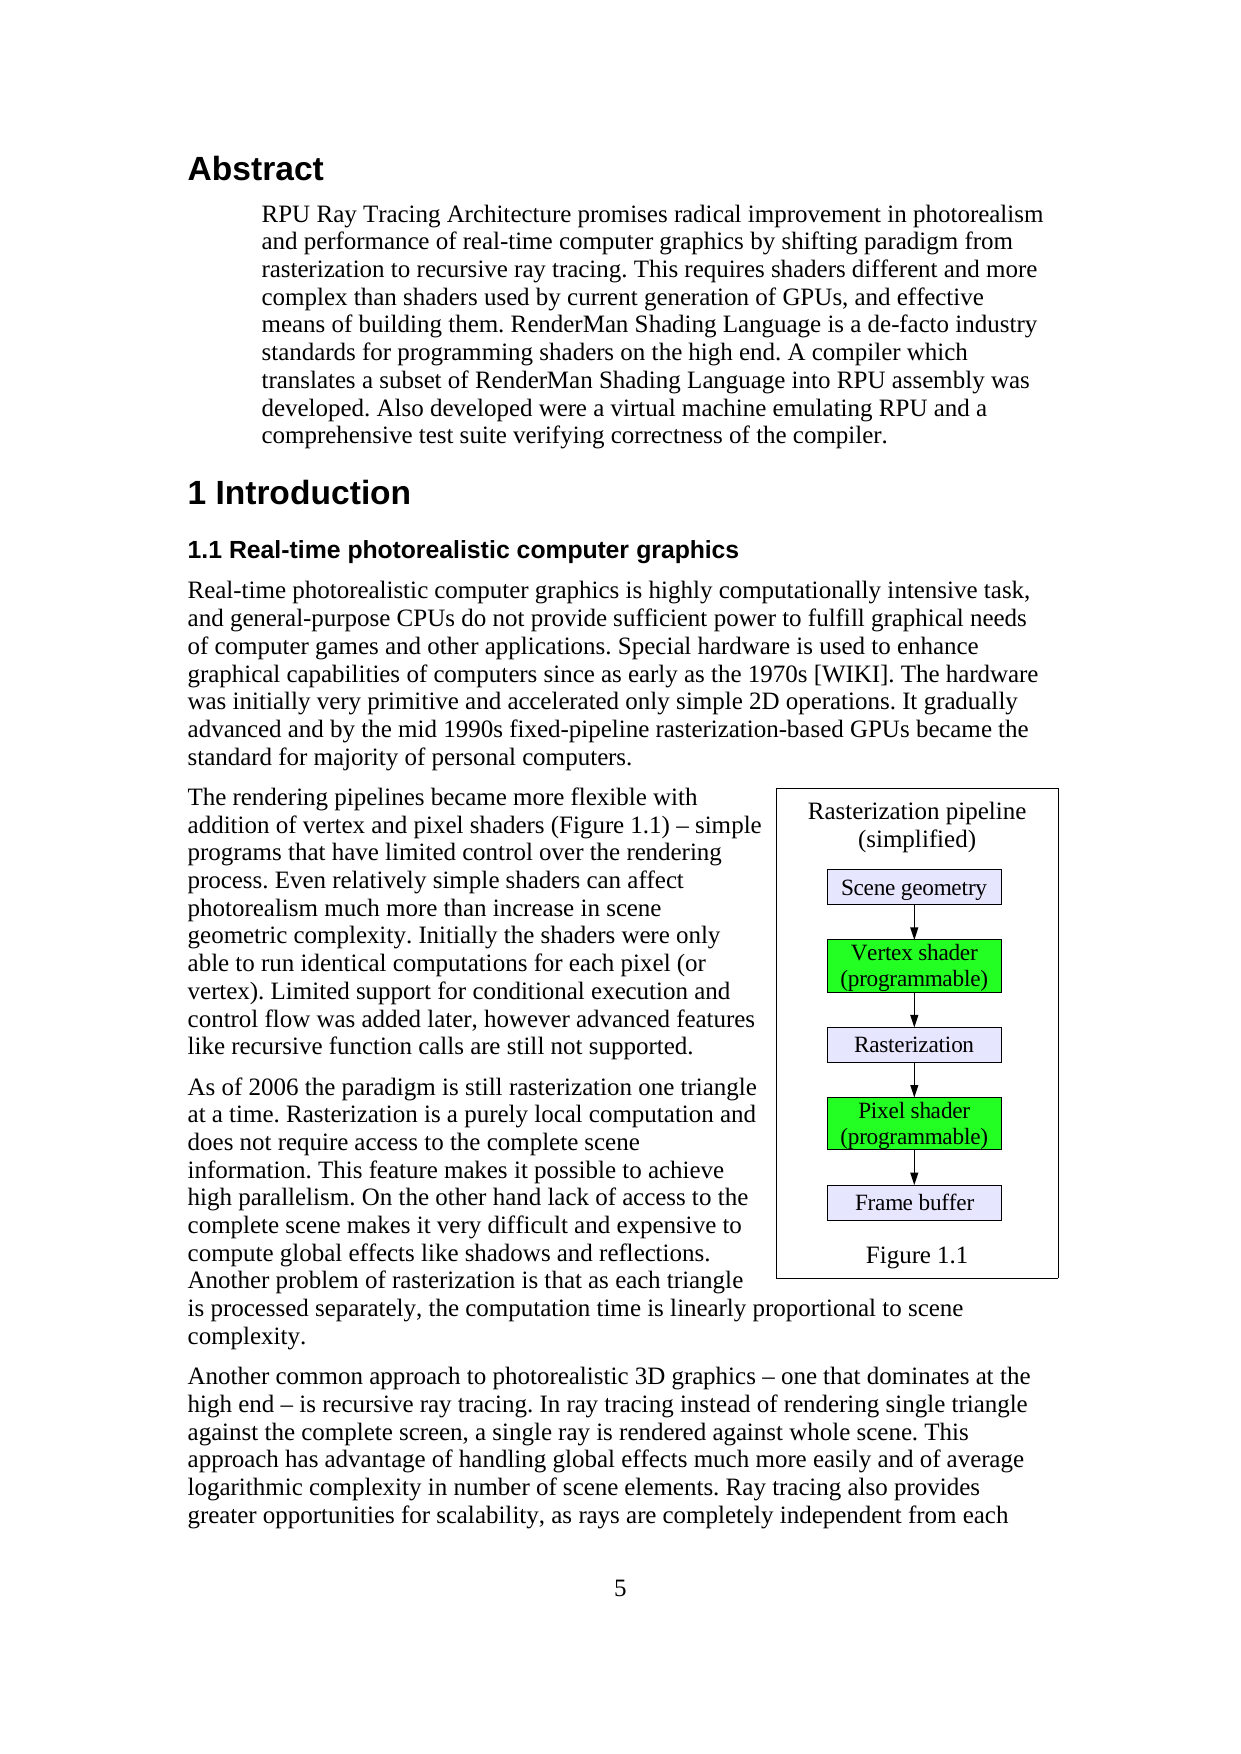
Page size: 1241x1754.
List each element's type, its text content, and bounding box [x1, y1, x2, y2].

text RPU Ray Tracing Architecture promises radical improvement in photorealism and performance of real-time computer graphics by shifting paradigm from rasterization to recursive ray tracing. This requires shaders different and more complex than shaders used by current generation of GPUs, and effective means of building them. RenderMan Shading Language is a de-facto industry standards for programming shaders on the high end. A compiler which translates a subset of RenderMan Shading Language into RPU assembly was developed. Also developed were a virtual machine emulating RPU and a comprehensive test suite verifying correctness of the compiler. [261, 200, 1053, 449]
text Figure 1.1 [784, 1242, 1049, 1269]
text As of 2006 the paradigm is still rasterization one triangle at a time. Rasterization is a purely local computation and does not require access to the complete scene information. This feature makes it possible to achieve high parallelism. On the other hand lack of access to the complete scene makes it very difficult and expensive to compute global effects like shadows and reflections. Another problem of rasterization is that as each triangle is processed separately, the computation time is linearly proportional to scene complexity. [187, 1073, 1053, 1350]
subtitle Abstract [187, 150, 1053, 187]
subtitle 1.1 Real-time photorealistic computer graphics [187, 536, 1053, 564]
text Another common approach to photorealistic 3D graphics – one that dominates at the high end – is recursive ray tracing. In ray tracing instead of rendering single triangle against the complete screen, a single ray is rendered against whole scene. This approach has advantage of handling global effects much more easily and of average logarithmic complexity in number of scene elements. Ray tracing also provides greater opportunities for scalability, as rays are completely independent from each [187, 1362, 1053, 1528]
text Real-time photorealistic computer graphics is highly computationally intensive task, and general-purpose CPUs do not provide sufficient power to fulfill graphical needs of computer games and other applications. Special hardware is used to enhance graphical capabilities of computers since as early as the 1970s [WIKI]. The hardware was initially very primitive and accelerated only simple 2D operations. It gradually advanced and by the mid 1990s fixed-pipeline rasterization-based GPUs became the standard for majority of personal computers. [187, 577, 1053, 771]
text The rendering pipelines became more flexible with addition of vertex and pixel shaders (Figure 1.1) – simple programs that have limited control over the rendering process. Even relatively simple shaders can affect photorealism much more than increase in scene geometric complexity. Initially the shaders were only able to run identical computations for each pixel (or vertex). Limited support for conditional execution and control flow was added later, however advanced features like recursive function calls are still not supported. [777, 789, 1058, 1278]
text Rasterization pipeline (simplified) [784, 797, 1049, 852]
subtitle 1 Introduction [187, 474, 1053, 511]
text The rendering pipelines became more flexible with addition of vertex and pixel shaders (Figure 1.1) – simple programs that have limited control over the rendering process. Even relatively simple shaders can affect photorealism much more than increase in scene geometric complexity. Initially the shaders were only able to run identical computations for each pixel (or vertex). Limited support for conditional execution and control flow was added later, however advanced features like recursive function calls are still not supported. [187, 783, 1053, 1060]
